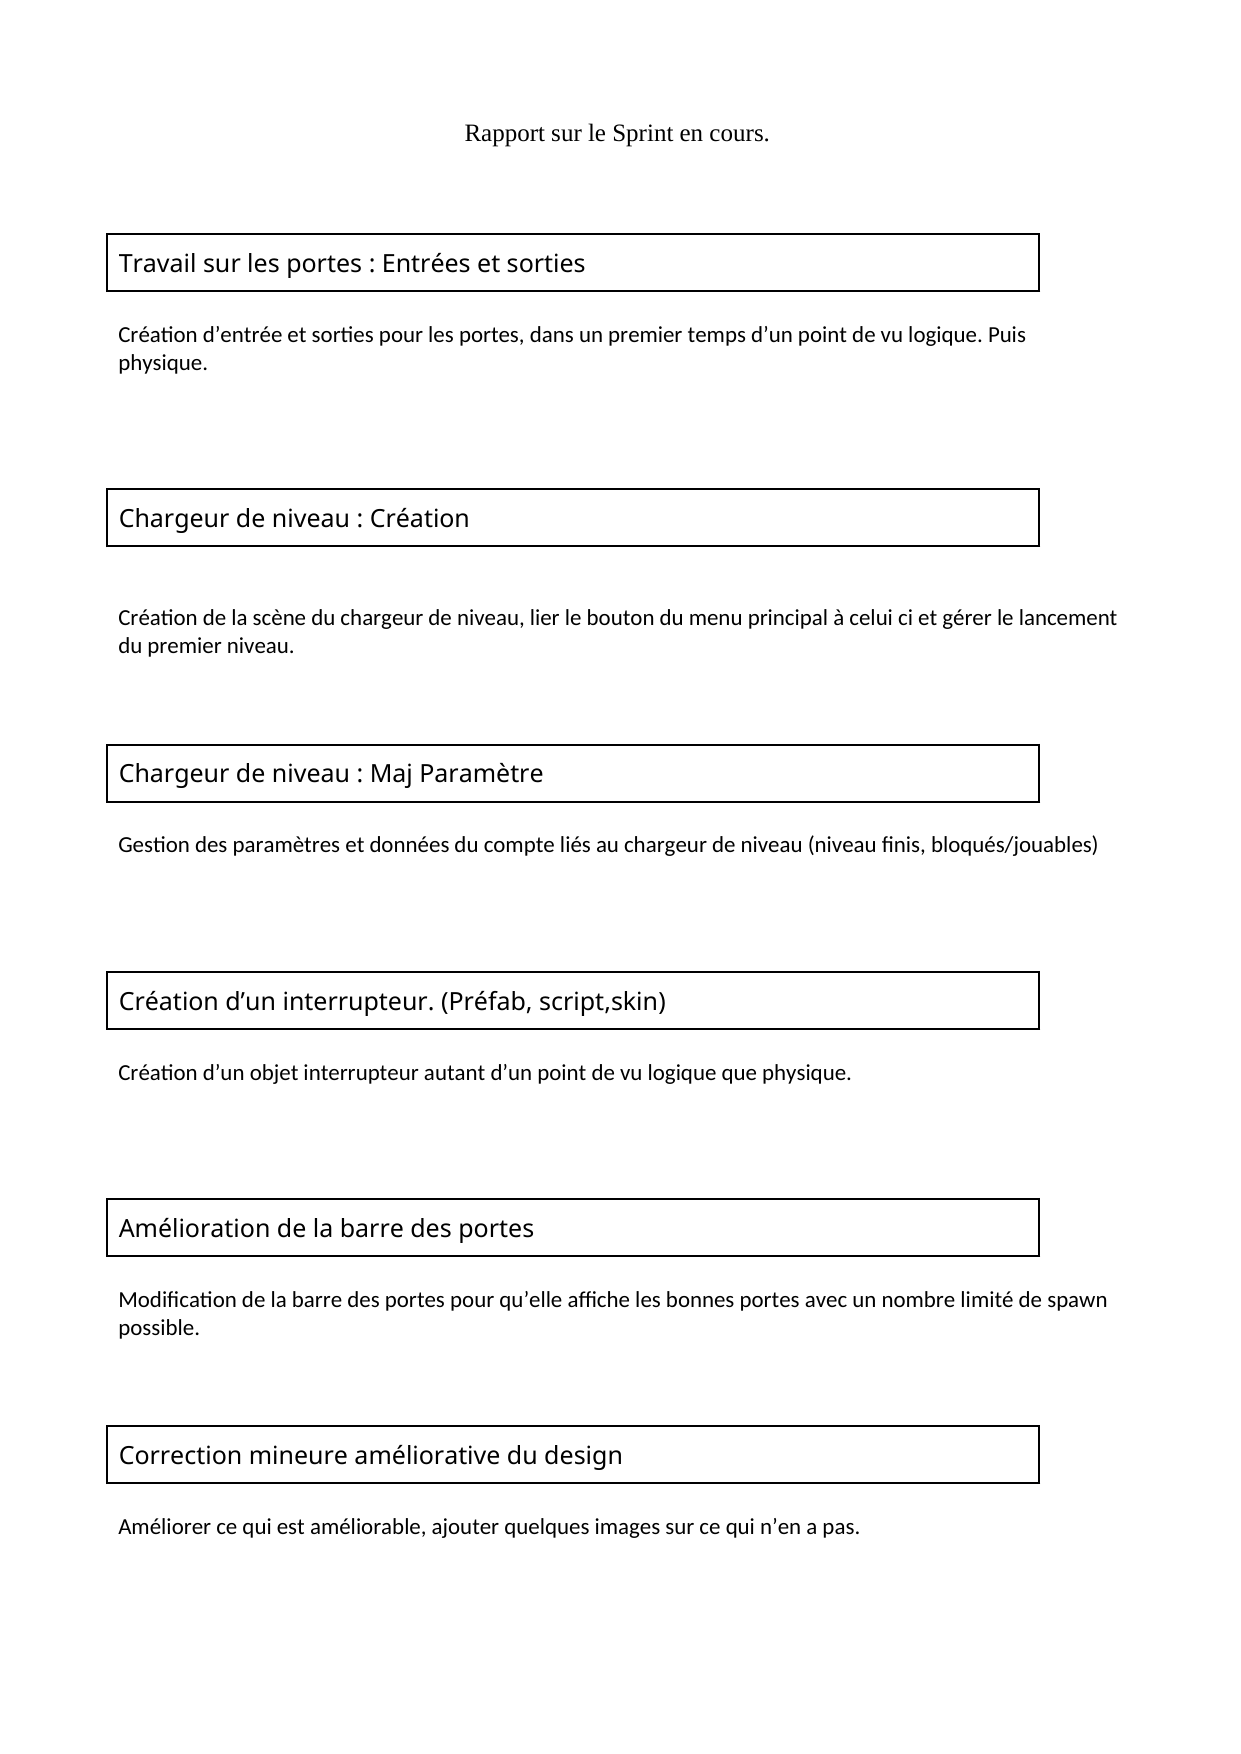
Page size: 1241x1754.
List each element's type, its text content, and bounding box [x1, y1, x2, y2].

table_header Amélioration de la barre des portes [108, 1200, 1038, 1255]
text Gestion des paramètres et données du compte liés au chargeur de niveau (niveau finis, bloqués/jouables) [118, 831, 1122, 859]
table_header Chargeur de niveau : Création [108, 490, 1038, 545]
table_header Travail sur les portes : Entrées et sorties [108, 235, 1038, 290]
table_header Correction mineure améliorative du design [108, 1427, 1038, 1482]
text Rapport sur le Sprint en cours. [118, 118, 1122, 147]
text Améliorer ce qui est améliorable, ajouter quelques images sur ce qui n’en a pas. [118, 1512, 1122, 1540]
table_header Chargeur de niveau : Maj Paramètre [108, 746, 1038, 801]
table_header Création d’un interrupteur. (Préfab, script,skin) [108, 973, 1038, 1028]
text Création d’entrée et sorties pour les portes, dans un premier temps d’un point de vu logique. Puis physique. [118, 320, 1122, 376]
text Création de la scène du chargeur de niveau, lier le bouton du menu principal à celui ci et gérer le lancement du premier niveau. [118, 603, 1122, 659]
text Modification de la barre des portes pour qu’elle affiche les bonnes portes avec un nombre limité de spawn possible. [118, 1285, 1122, 1341]
text Création d’un objet interrupteur autant d’un point de vu logique que physique. [118, 1058, 1122, 1086]
